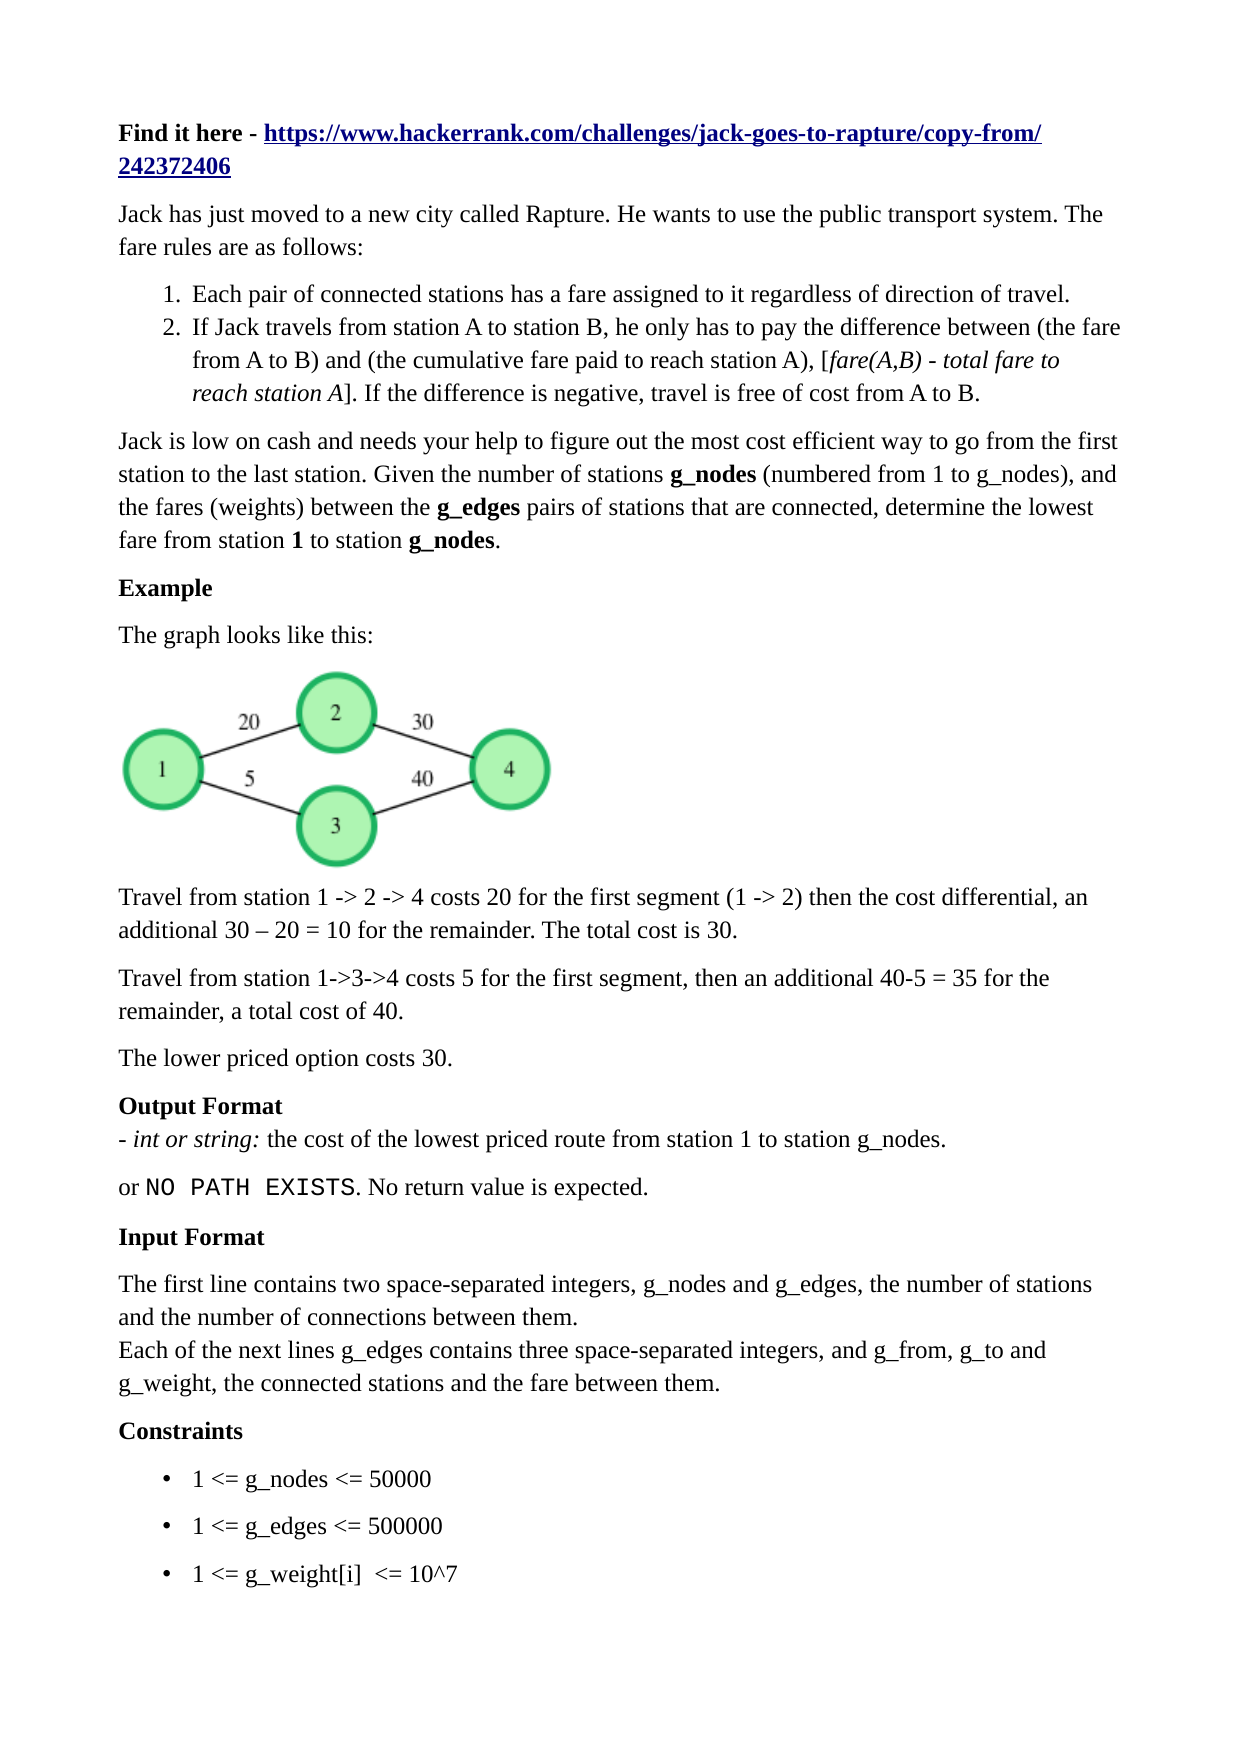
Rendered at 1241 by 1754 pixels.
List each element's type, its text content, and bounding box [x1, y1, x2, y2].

text Find it here - https://www.hackerrank.com/challenges/jack-goes-to-rapture/copy-from/242372406 [118, 118, 1122, 180]
text Constraints [118, 1416, 1122, 1445]
text The graph looks like this: [118, 620, 1122, 649]
text or NO PATH EXISTS. No return value is expected. [118, 1172, 1122, 1203]
list Each pair of connected stations has a fare assigned to it regardless of direction of travel. [162, 279, 1122, 308]
text The lower priced option costs 30. [118, 1043, 1122, 1072]
text Output Format - int or string: the cost of the lowest priced route from station 1 to station g_nodes. [118, 1091, 1122, 1153]
list If Jack travels from station A to station B, he only has to pay the difference between (the fare from A to B) and (the cumulative fare paid to reach station A), [fare(A,B) - total fare to reach station A]. If the difference is negative, travel is free of cost from A to B. [162, 312, 1122, 407]
text Input Format [118, 1222, 1122, 1251]
text Travel from station 1->3->4 costs 5 for the first segment, then an additional 40-5 = 35 for the remainder, a total cost of 40. [118, 963, 1122, 1025]
text Jack is low on cash and needs your help to figure out the most cost efficient way to go from the first station to the last station. Given the number of stations g_nodes (numbered from 1 to g_nodes), and the fares (weights) between the g_edges pairs of stations that are connected, determine the lowest fare from station 1 to station g_nodes. [118, 426, 1122, 554]
picture [118, 667, 556, 873]
text Travel from station 1 -> 2 -> 4 costs 20 for the first segment (1 -> 2) then the cost differential, an additional 30 – 20 = 10 for the remainder. The total cost is 30. [118, 668, 1122, 944]
text Jack has just moved to a new city called Rapture. He wants to use the public transport system. The fare rules are as follows: [118, 199, 1122, 261]
list 1 <= g_nodes <= 50000 [162, 1464, 1122, 1492]
list 1 <= g_weight[i] <= 10^7 [162, 1559, 1122, 1588]
text The first line contains two space-separated integers, g_nodes and g_edges, the number of stations and the number of connections between them. Each of the next lines g_edges contains three space-separated integers, and g_from, g_to and g_weight, the connected stations and the fare between them. [118, 1269, 1122, 1397]
list 1 <= g_edges <= 500000 [162, 1511, 1122, 1540]
text Example [118, 573, 1122, 601]
